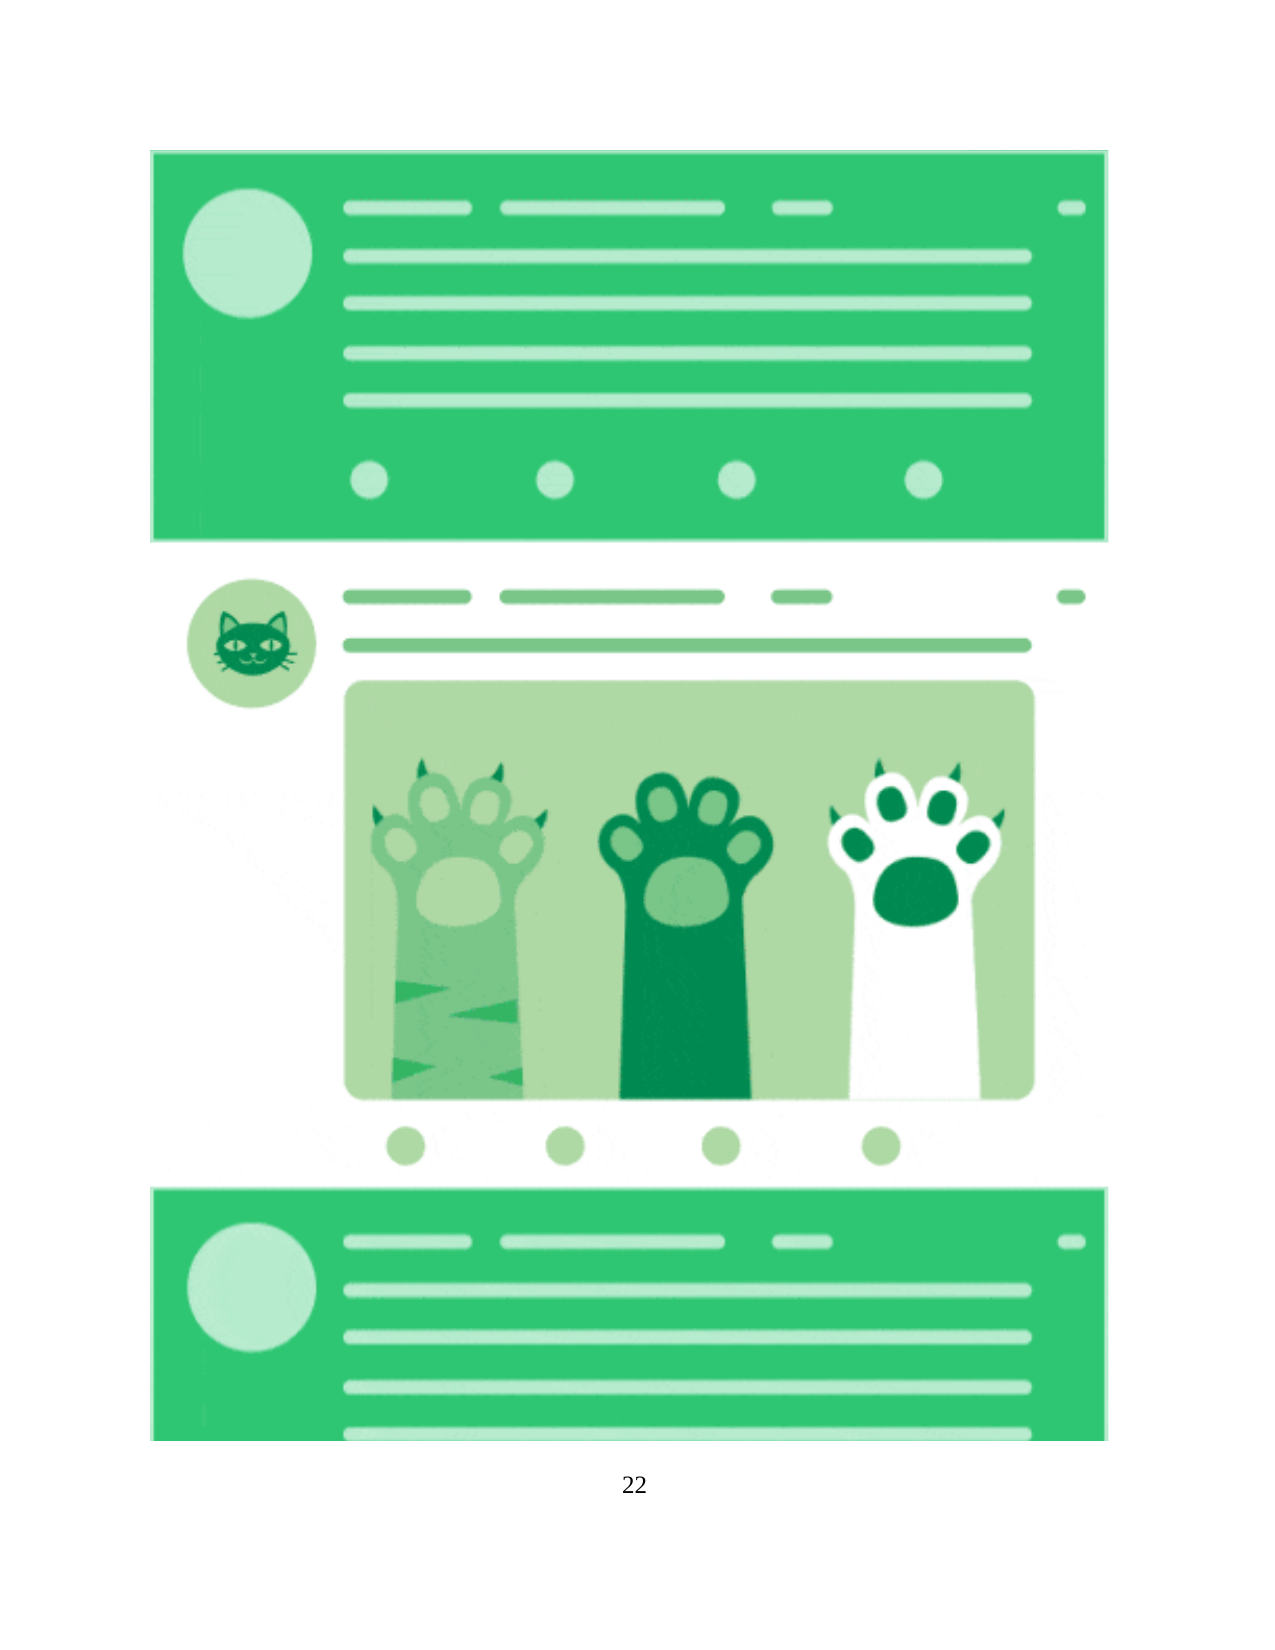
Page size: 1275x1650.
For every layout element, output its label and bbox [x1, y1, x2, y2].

picture [150, 150, 1109, 1441]
